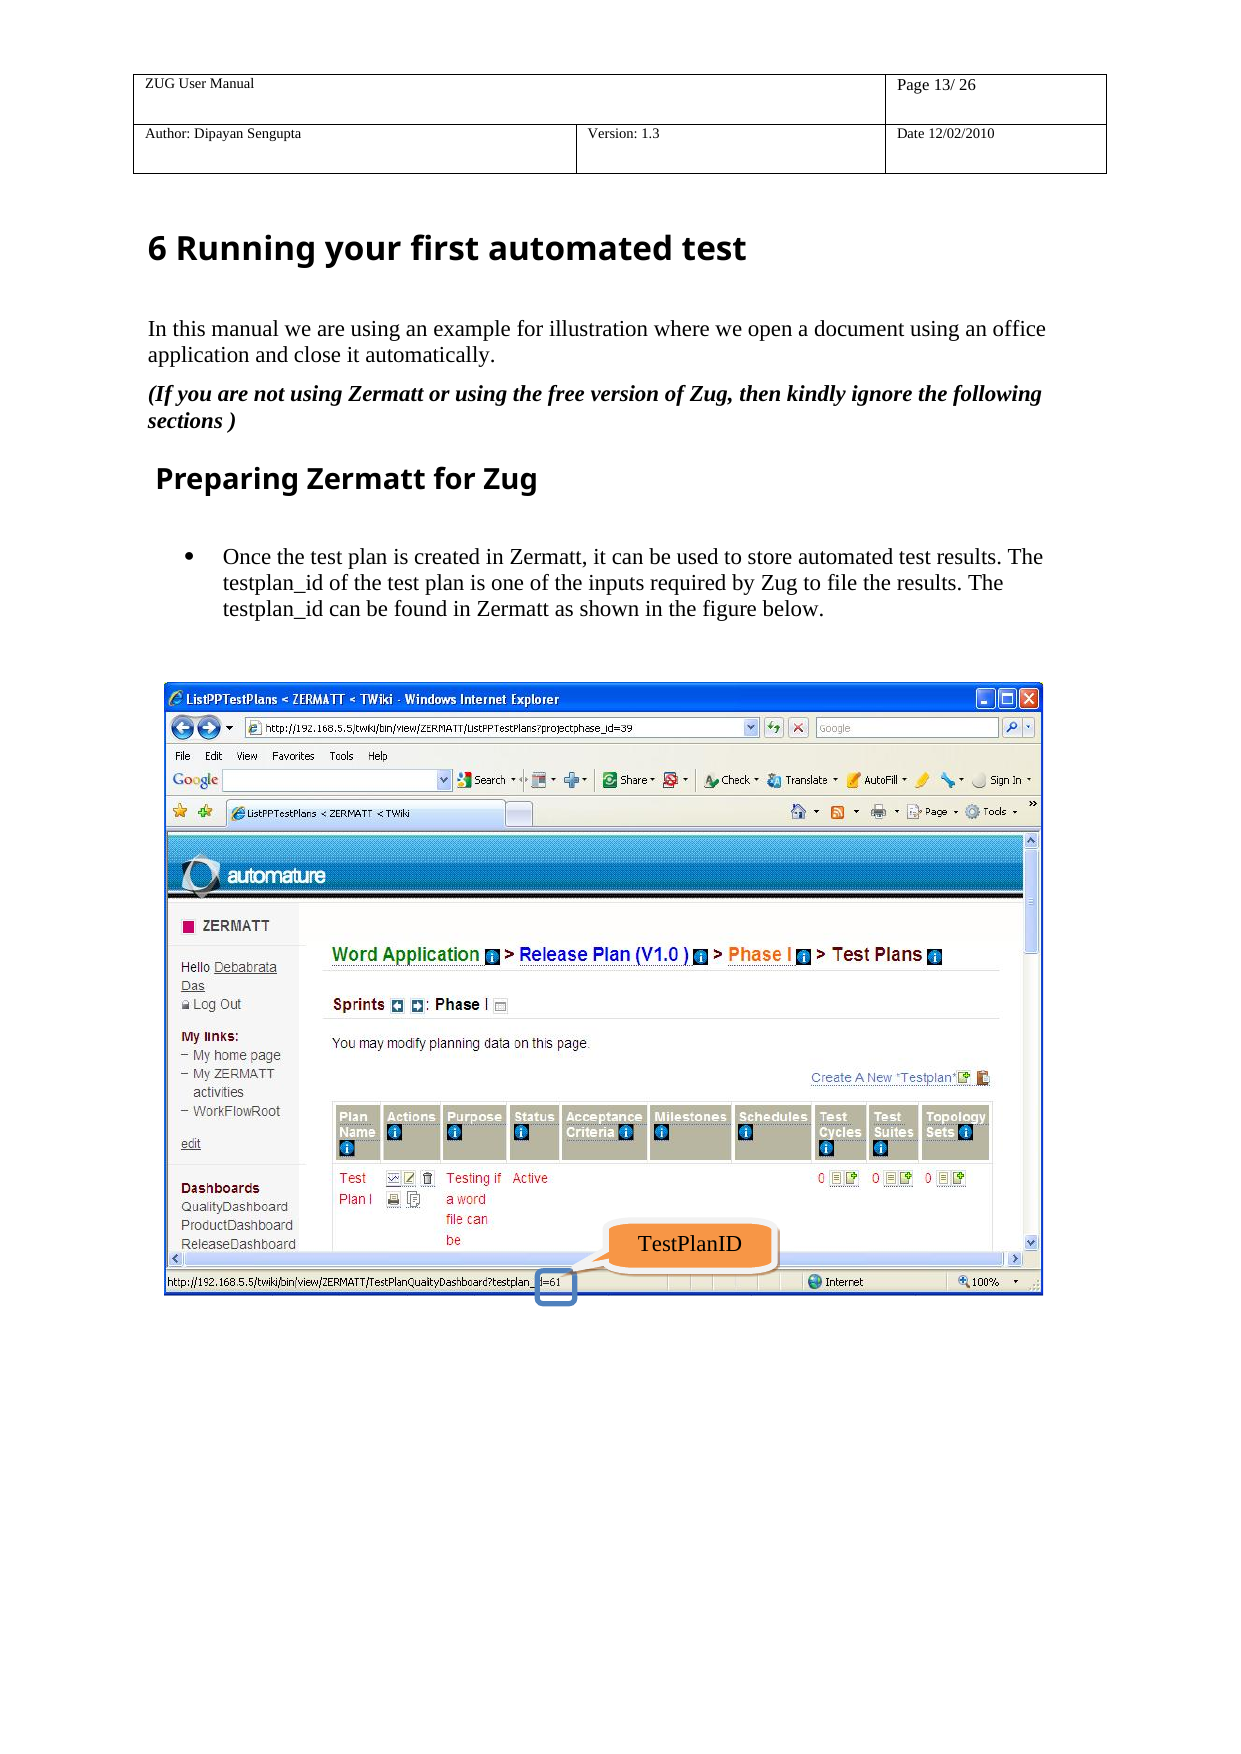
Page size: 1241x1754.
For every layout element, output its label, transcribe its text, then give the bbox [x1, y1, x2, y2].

picture [164, 682, 1044, 1296]
text In this manual we are using an example for illustration where we open a document using an office application and close it automatically. [148, 315, 1092, 368]
list Once the test plan is created in Zermatt, it can be used to store automated test results. The testplan_id of the test plan is one of the inputs required by Zug to file the results. The testplan_id can be found in Zermatt as shown in the figure below. [185, 543, 1092, 622]
subtitle Preparing Zermatt for Zug [148, 458, 1092, 498]
text (If you are not using Zermatt or using the free version of Zug, then kindly ignore the following sections ) [148, 380, 1092, 433]
subtitle Running your first automated test [148, 224, 1092, 270]
